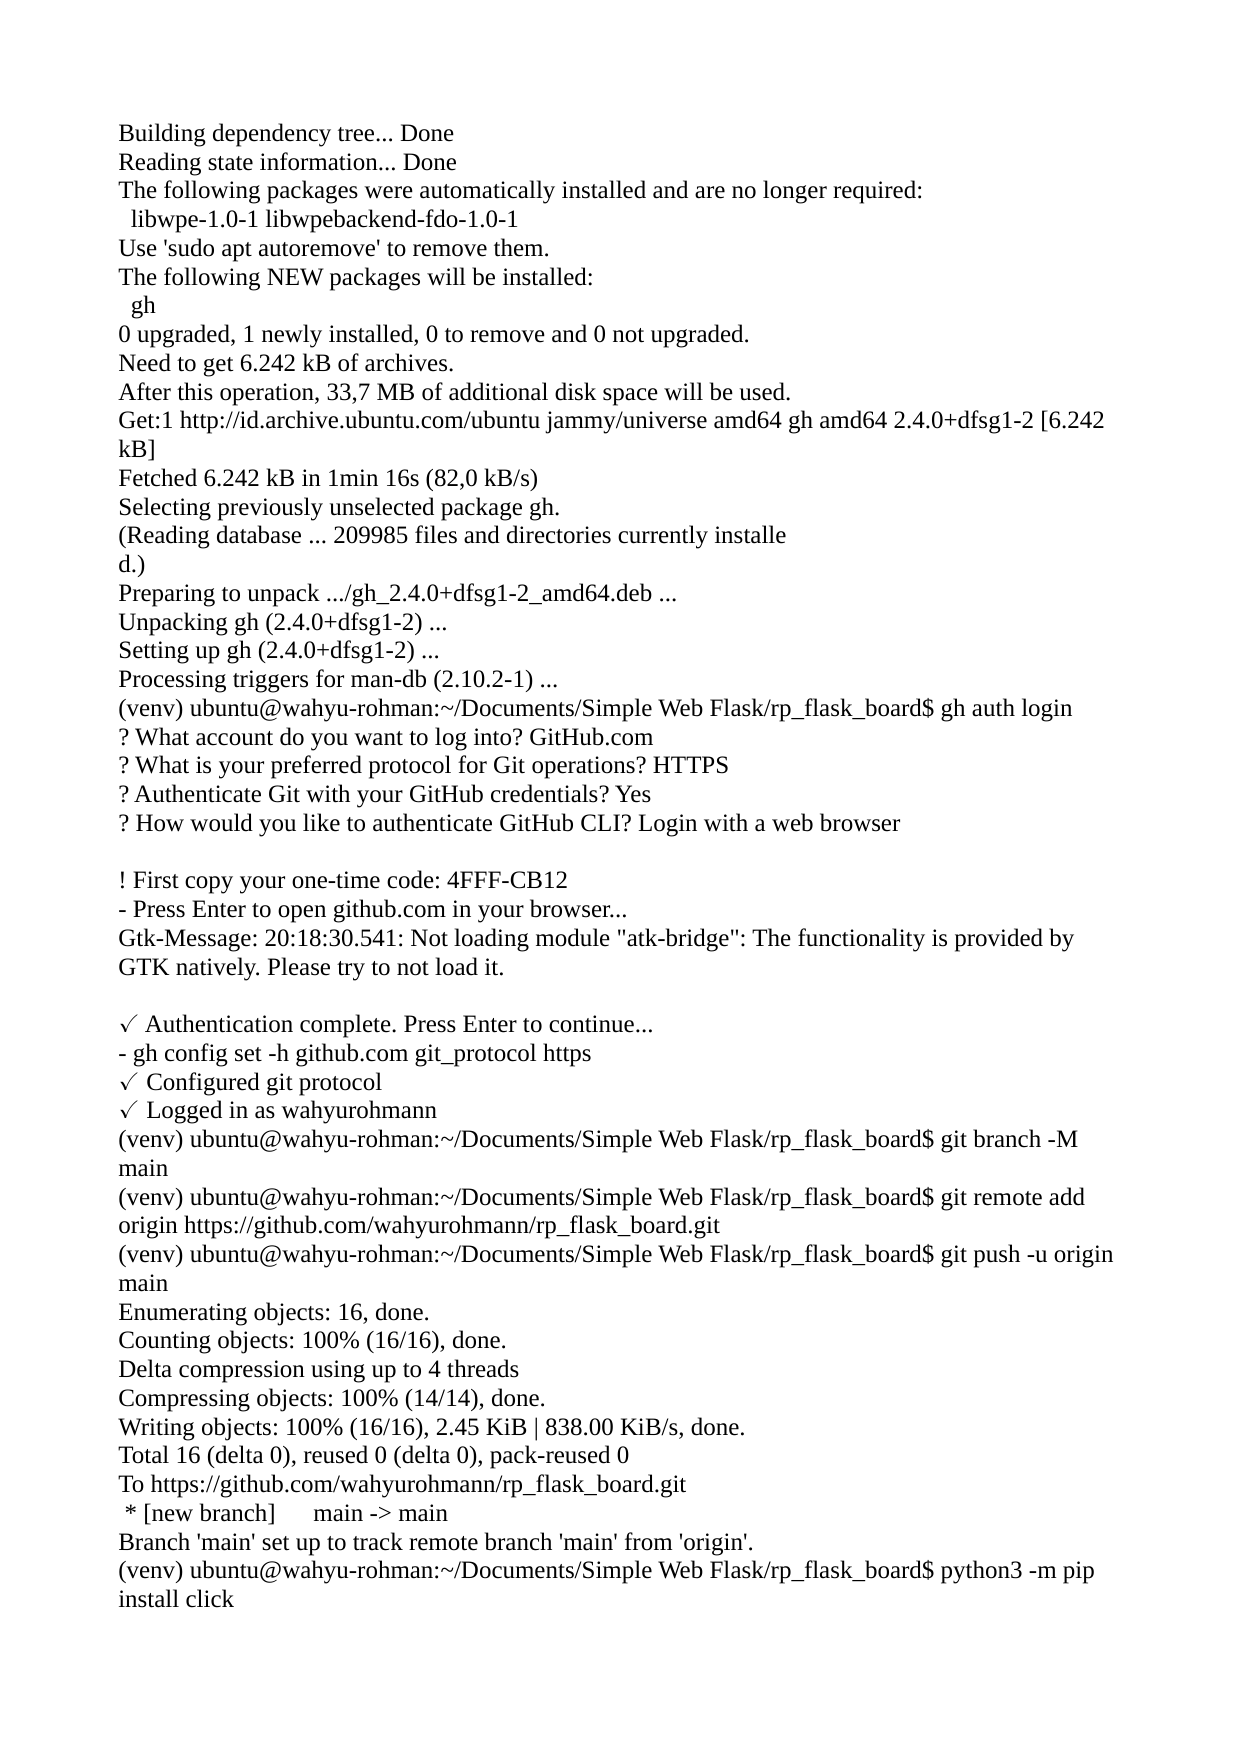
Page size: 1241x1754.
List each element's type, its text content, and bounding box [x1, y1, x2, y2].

text To https://github.com/wahyurohmann/rp_flask_board.git [118, 1469, 1122, 1498]
text After this operation, 33,7 MB of additional disk space will be used. [118, 377, 1122, 406]
text ✓ Authentication complete. Press Enter to continue... [118, 1009, 1122, 1038]
text Need to get 6.242 kB of archives. [118, 348, 1122, 377]
text Branch 'main' set up to track remote branch 'main' from 'origin'. [118, 1527, 1122, 1556]
text Get:1 http://id.archive.ubuntu.com/ubuntu jammy/universe amd64 gh amd64 2.4.0+dfsg1-2 [6.242 kB] [118, 406, 1122, 463]
text (venv) ubuntu@wahyu-rohman:~/Documents/Simple Web Flask/rp_flask_board$ gh auth login [118, 693, 1122, 722]
text (venv) ubuntu@wahyu-rohman:~/Documents/Simple Web Flask/rp_flask_board$ python3 -m pip install click [118, 1556, 1122, 1613]
text Writing objects: 100% (16/16), 2.45 KiB | 838.00 KiB/s, done. [118, 1412, 1122, 1441]
text ✓ Configured git protocol [118, 1067, 1122, 1096]
text Processing triggers for man-db (2.10.2-1) ... [118, 664, 1122, 693]
text d.) [118, 549, 1122, 578]
text * [new branch] main -> main [118, 1498, 1122, 1527]
text libwpe-1.0-1 libwpebackend-fdo-1.0-1 [118, 204, 1122, 233]
text The following NEW packages will be installed: [118, 262, 1122, 291]
text 0 upgraded, 1 newly installed, 0 to remove and 0 not upgraded. [118, 319, 1122, 348]
text ✓ Logged in as wahyurohmann [118, 1096, 1122, 1124]
text gh [118, 291, 1122, 319]
text (venv) ubuntu@wahyu-rohman:~/Documents/Simple Web Flask/rp_flask_board$ git branch -M main [118, 1124, 1122, 1182]
text ! First copy your one-time code: 4FFF-CB12 [118, 866, 1122, 894]
text ? What is your preferred protocol for Git operations? HTTPS [118, 751, 1122, 779]
text ? What account do you want to log into? GitHub.com [118, 722, 1122, 751]
text Counting objects: 100% (16/16), done. [118, 1326, 1122, 1354]
text (Reading database ... 209985 files and directories currently installe [118, 521, 1122, 549]
text Preparing to unpack .../gh_2.4.0+dfsg1-2_amd64.deb ... [118, 578, 1122, 607]
text Compressing objects: 100% (14/14), done. [118, 1383, 1122, 1412]
text Fetched 6.242 kB in 1min 16s (82,0 kB/s) [118, 463, 1122, 492]
text Total 16 (delta 0), reused 0 (delta 0), pack-reused 0 [118, 1441, 1122, 1469]
text (venv) ubuntu@wahyu-rohman:~/Documents/Simple Web Flask/rp_flask_board$ git remote add origin https://github.com/wahyurohmann/rp_flask_board.git [118, 1182, 1122, 1239]
text Building dependency tree... Done [118, 118, 1122, 147]
text - gh config set -h github.com git_protocol https [118, 1038, 1122, 1067]
text Enumerating objects: 16, done. [118, 1297, 1122, 1326]
text Unpacking gh (2.4.0+dfsg1-2) ... [118, 607, 1122, 636]
text Gtk-Message: 20:18:30.541: Not loading module "atk-bridge": The functionality is provided by GTK natively. Please try to not load it. [118, 923, 1122, 981]
text Delta compression using up to 4 threads [118, 1354, 1122, 1383]
text Use 'sudo apt autoremove' to remove them. [118, 233, 1122, 262]
text Setting up gh (2.4.0+dfsg1-2) ... [118, 636, 1122, 664]
text Reading state information... Done [118, 147, 1122, 176]
text ? How would you like to authenticate GitHub CLI? Login with a web browser [118, 808, 1122, 837]
text (venv) ubuntu@wahyu-rohman:~/Documents/Simple Web Flask/rp_flask_board$ git push -u origin main [118, 1239, 1122, 1297]
text The following packages were automatically installed and are no longer required: [118, 176, 1122, 204]
text Selecting previously unselected package gh. [118, 492, 1122, 521]
text ? Authenticate Git with your GitHub credentials? Yes [118, 779, 1122, 808]
text - Press Enter to open github.com in your browser... [118, 894, 1122, 923]
